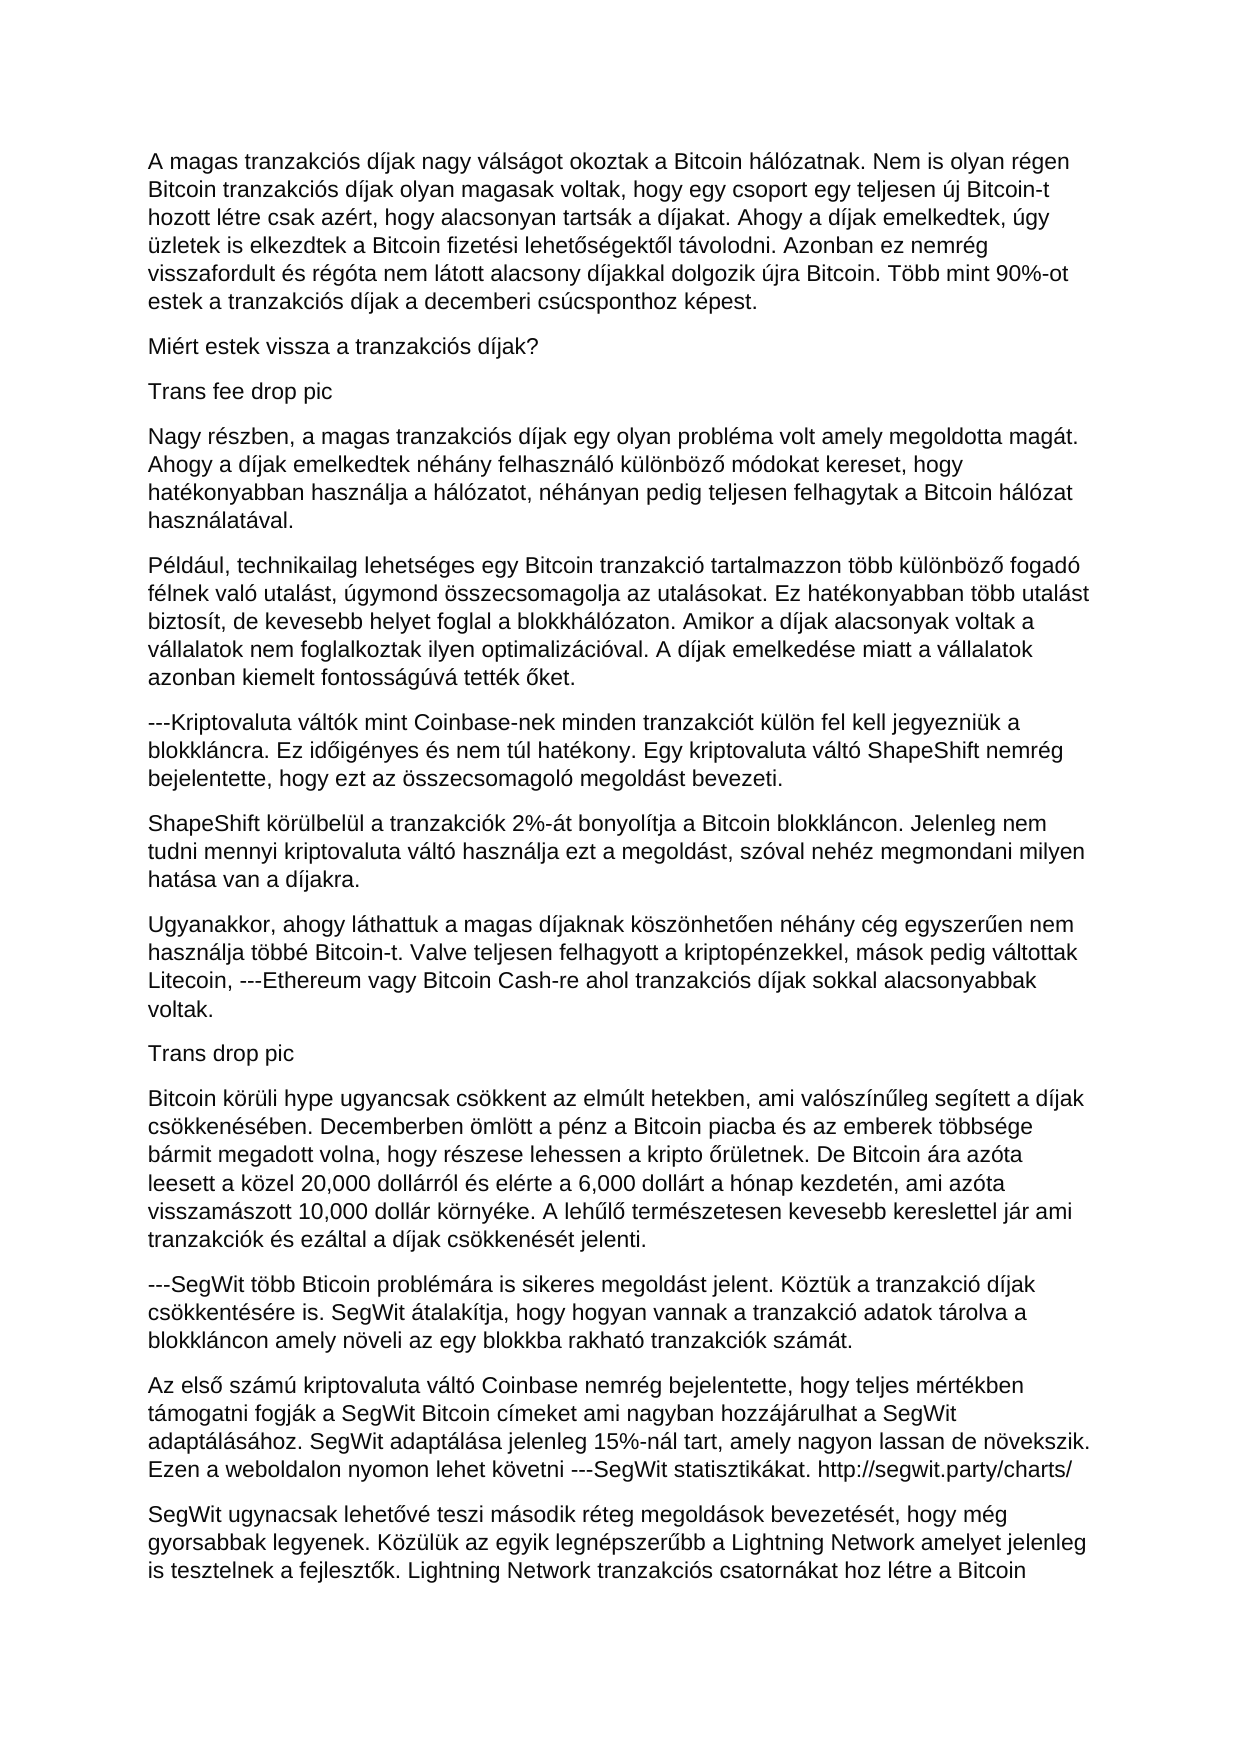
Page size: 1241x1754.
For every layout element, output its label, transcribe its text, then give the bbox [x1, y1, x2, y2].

text Miért estek vissza a tranzakciós díjak? [148, 333, 1093, 359]
text Ugyanakkor, ahogy láthattuk a magas díjaknak köszönhetően néhány cég egyszerűen nem használja többé Bitcoin-t. Valve teljesen felhagyott a kriptopénzekkel, mások pedig váltottak Litecoin, ---Ethereum vagy Bitcoin Cash-re ahol tranzakciós díjak sokkal alacsonyabbak voltak. [148, 911, 1093, 1022]
text Trans drop pic [148, 1040, 1093, 1067]
text Bitcoin körüli hype ugyancsak csökkent az elmúlt hetekben, ami valószínűleg segített a díjak csökkenésében. Decemberben ömlött a pénz a Bitcoin piacba és az emberek többsége bármit megadott volna, hogy részese lehessen a kripto őrületnek. De Bitcoin ára azóta leesett a közel 20,000 dollárról és elérte a 6,000 dollárt a hónap kezdetén, ami azóta visszamászott 10,000 dollár környéke. A lehűlő természetesen kevesebb kereslettel jár ami tranzakciók és ezáltal a díjak csökkenését jelenti. [148, 1085, 1093, 1252]
text ---Kriptovaluta váltók mint Coinbase-nek minden tranzakciót külön fel kell jegyezniük a blokkláncra. Ez időigényes és nem túl hatékony. Egy kriptovaluta váltó ShapeShift nemrég bejelentette, hogy ezt az összecsomagoló megoldást bevezeti. [148, 709, 1093, 792]
text ---SegWit több Bticoin problémára is sikeres megoldást jelent. Köztük a tranzakció díjak csökkentésére is. SegWit átalakítja, hogy hogyan vannak a tranzakció adatok tárolva a blokkláncon amely növeli az egy blokkba rakható tranzakciók számát. [148, 1271, 1093, 1353]
text SegWit ugynacsak lehetővé teszi második réteg megoldások bevezetését, hogy még gyorsabbak legyenek. Közülük az egyik legnépszerűbb a Lightning Network amelyet jelenleg is tesztelnek a fejlesztők. Lightning Network tranzakciós csatornákat hoz létre a Bitcoin [148, 1501, 1093, 1583]
text A magas tranzakciós díjak nagy válságot okoztak a Bitcoin hálózatnak. Nem is olyan régen Bitcoin tranzakciós díjak olyan magasak voltak, hogy egy csoport egy teljesen új Bitcoin-t hozott létre csak azért, hogy alacsonyan tartsák a díjakat. Ahogy a díjak emelkedtek, úgy üzletek is elkezdtek a Bitcoin fizetési lehetőségektől távolodni. Azonban ez nemrég visszafordult és régóta nem látott alacsony díjakkal dolgozik újra Bitcoin. Több mint 90%-ot estek a tranzakciós díjak a decemberi csúcsponthoz képest. [148, 148, 1093, 314]
text ShapeShift körülbelül a tranzakciók 2%-át bonyolítja a Bitcoin blokkláncon. Jelenleg nem tudni mennyi kriptovaluta váltó használja ezt a megoldást, szóval nehéz megmondani milyen hatása van a díjakra. [148, 810, 1093, 893]
text Az első számú kriptovaluta váltó Coinbase nemrég bejelentette, hogy teljes mértékben támogatni fogják a SegWit Bitcoin címeket ami nagyban hozzájárulhat a SegWit adaptálásához. SegWit adaptálása jelenleg 15%-nál tart, amely nagyon lassan de növekszik. Ezen a weboldalon nyomon lehet követni ---SegWit statisztikákat. http://segwit.party/charts/ [148, 1372, 1093, 1482]
text Trans fee drop pic [148, 378, 1093, 404]
text Nagy részben, a magas tranzakciós díjak egy olyan probléma volt amely megoldotta magát. Ahogy a díjak emelkedtek néhány felhasználó különböző módokat kereset, hogy hatékonyabban használja a hálózatot, néhányan pedig teljesen felhagytak a Bitcoin hálózat használatával. [148, 423, 1093, 533]
text Például, technikailag lehetséges egy Bitcoin tranzakció tartalmazzon több különböző fogadó félnek való utalást, úgymond összecsomagolja az utalásokat. Ez hatékonyabban több utalást biztosít, de kevesebb helyet foglal a blokkhálózaton. Amikor a díjak alacsonyak voltak a vállalatok nem foglalkoztak ilyen optimalizációval. A díjak emelkedése miatt a vállalatok azonban kiemelt fontosságúvá tették őket. [148, 552, 1093, 691]
